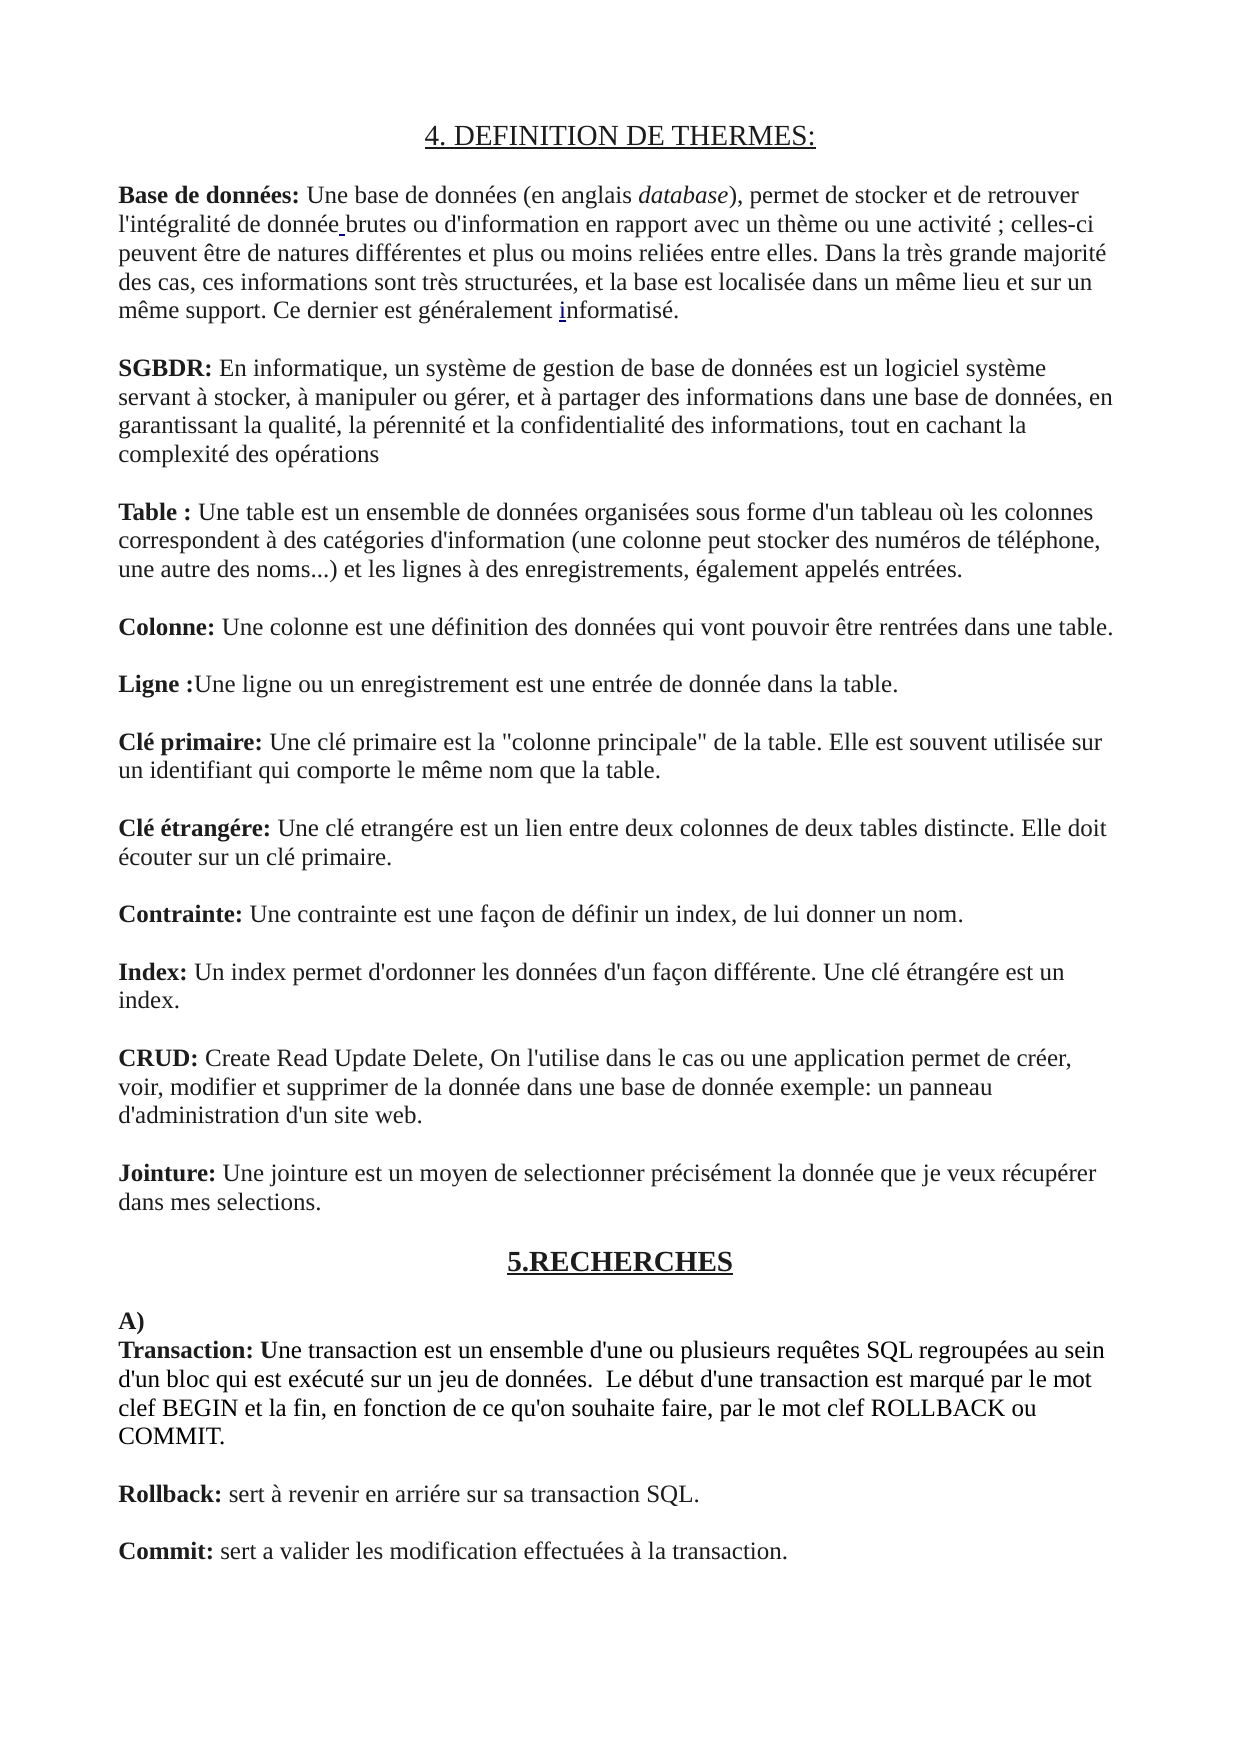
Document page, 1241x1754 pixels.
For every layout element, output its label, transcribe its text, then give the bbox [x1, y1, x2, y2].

text Table : Une table est un ensemble de données organisées sous forme d'un tableau où les colonnes correspondent à des catégories d'information (une colonne peut stocker des numéros de téléphone, une autre des noms...) et les lignes à des enregistrements, également appelés entrées. [118, 497, 1122, 583]
text Rollback: sert à revenir en arriére sur sa transaction SQL. [118, 1479, 1122, 1508]
text Clé étrangére: Une clé etrangére est un lien entre deux colonnes de deux tables distincte. Elle doit écouter sur un clé primaire. [118, 813, 1122, 870]
text CRUD: Create Read Update Delete, On l'utilise dans le cas ou une application permet de créer, voir, modifier et supprimer de la donnée dans une base de donnée exemple: un panneau d'administration d'un site web. [118, 1043, 1122, 1129]
text A) [118, 1306, 1122, 1335]
text Ligne :Une ligne ou un enregistrement est une entrée de donnée dans la table. [118, 669, 1122, 698]
text Contrainte: Une contrainte est une façon de définir un index, de lui donner un nom. [118, 899, 1122, 928]
text Base de données: Une base de données (en anglais database), permet de stocker et de retrouver l'intégralité de donnée brutes ou d'information en rapport avec un thème ou une activité ; celles-ci peuvent être de natures différentes et plus ou moins reliées entre elles. Dans la très grande majorité des cas, ces informations sont très structurées, et la base est localisée dans un même lieu et sur un même support. Ce dernier est généralement informatisé. [118, 180, 1122, 324]
text Jointure: Une jointure est un moyen de selectionner précisément la donnée que je veux récupérer dans mes selections. [118, 1158, 1122, 1215]
text SGBDR: En informatique, un système de gestion de base de données est un logiciel système servant à stocker, à manipuler ou gérer, et à partager des informations dans une base de données, en garantissant la qualité, la pérennité et la confidentialité des informations, tout en cachant la complexité des opérations [118, 353, 1122, 468]
text Clé primaire: Une clé primaire est la "colonne principale" de la table. Elle est souvent utilisée sur un identifiant qui comporte le même nom que la table. [118, 727, 1122, 784]
text 4. DEFINITION DE THERMES: [118, 118, 1122, 152]
text Commit: sert a valider les modification effectuées à la transaction. [118, 1536, 1122, 1565]
text Colonne: Une colonne est une définition des données qui vont pouvoir être rentrées dans une table. [118, 612, 1122, 640]
list 5.RECHERCHES [118, 1244, 1122, 1278]
text Index: Un index permet d'ordonner les données d'un façon différente. Une clé étrangére est un index. [118, 957, 1122, 1014]
text Transaction: Une transaction est un ensemble d'une ou plusieurs requêtes SQL regroupées au sein d'un bloc qui est exécuté sur un jeu de données. Le début d'une transaction est marqué par le mot clef BEGIN et la fin, en fonction de ce qu'on souhaite faire, par le mot clef ROLLBACK ou COMMIT. [118, 1335, 1122, 1450]
